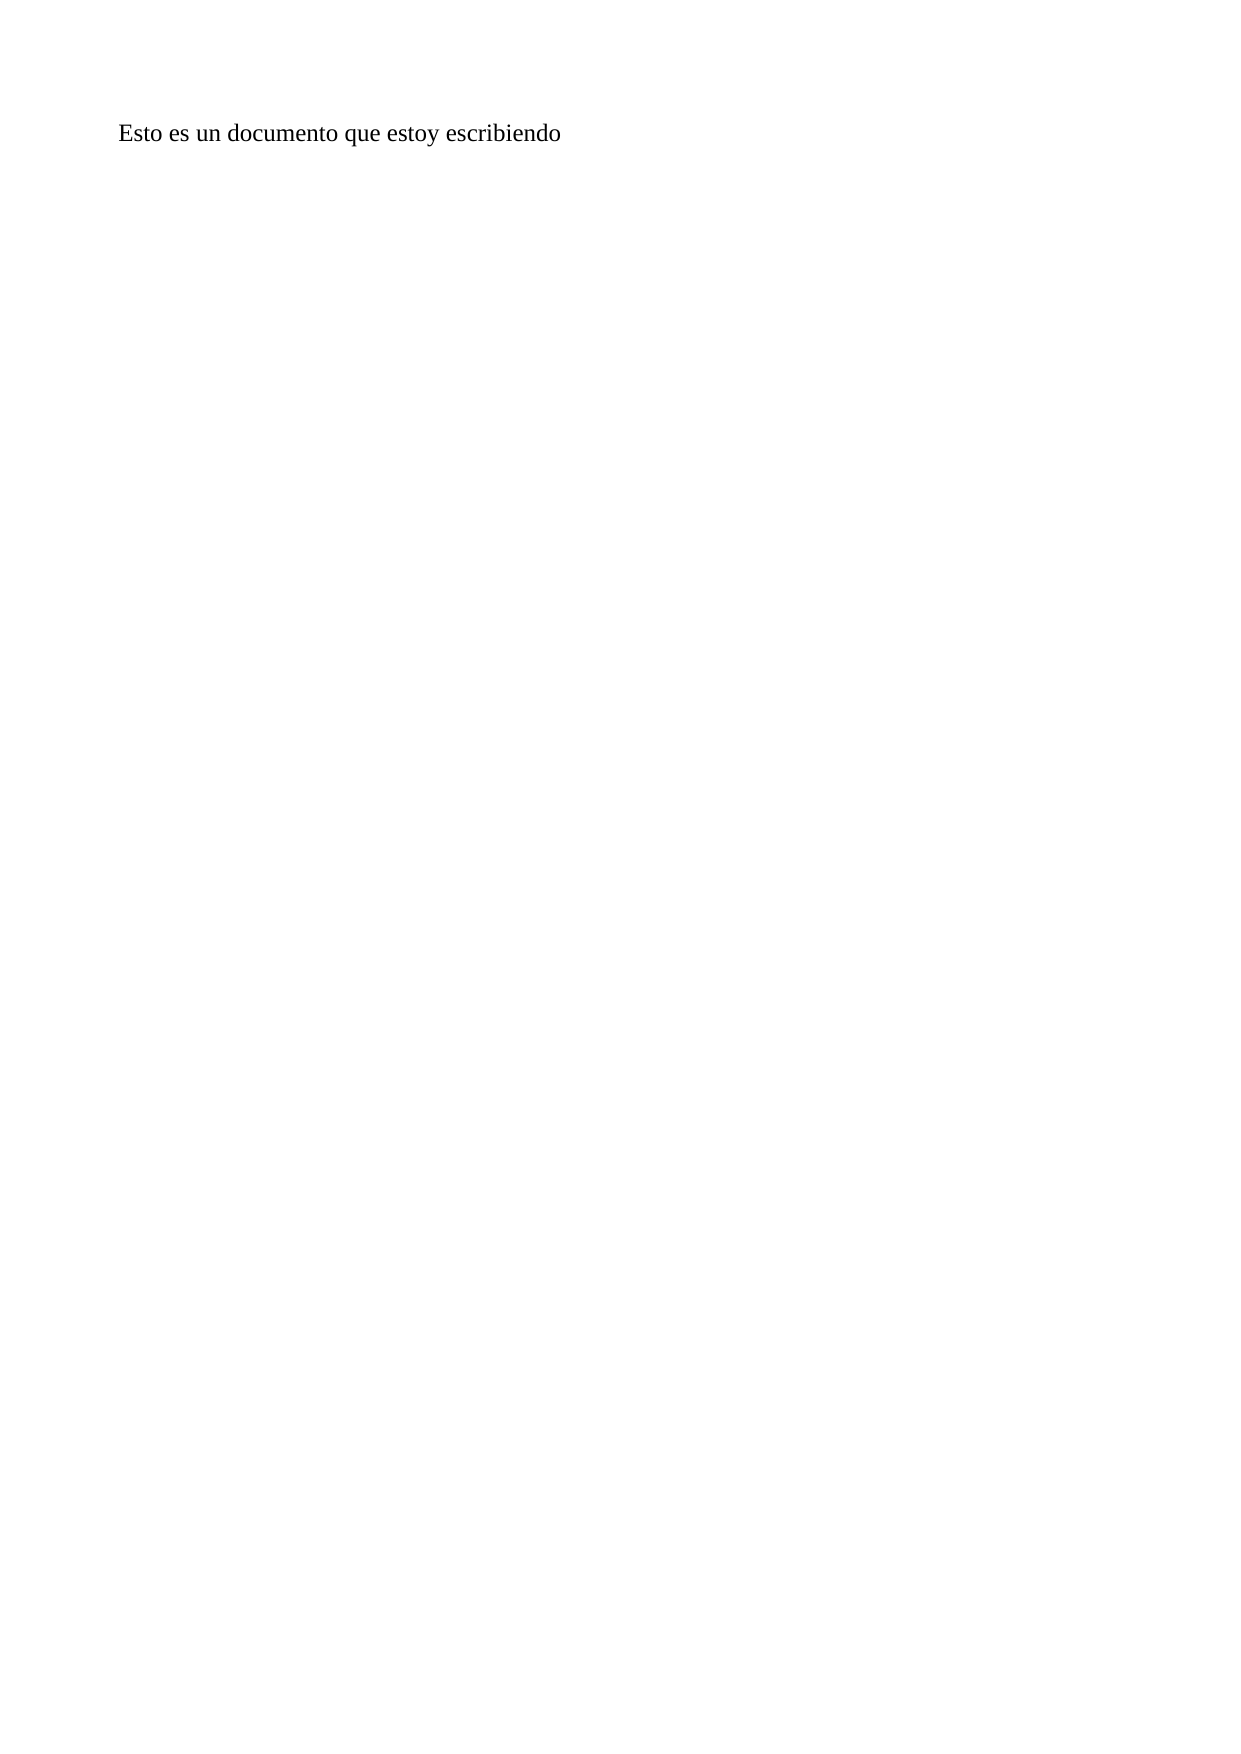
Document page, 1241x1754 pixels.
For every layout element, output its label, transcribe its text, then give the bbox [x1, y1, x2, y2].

text Esto es un documento que estoy escribiendo [118, 118, 1122, 147]
